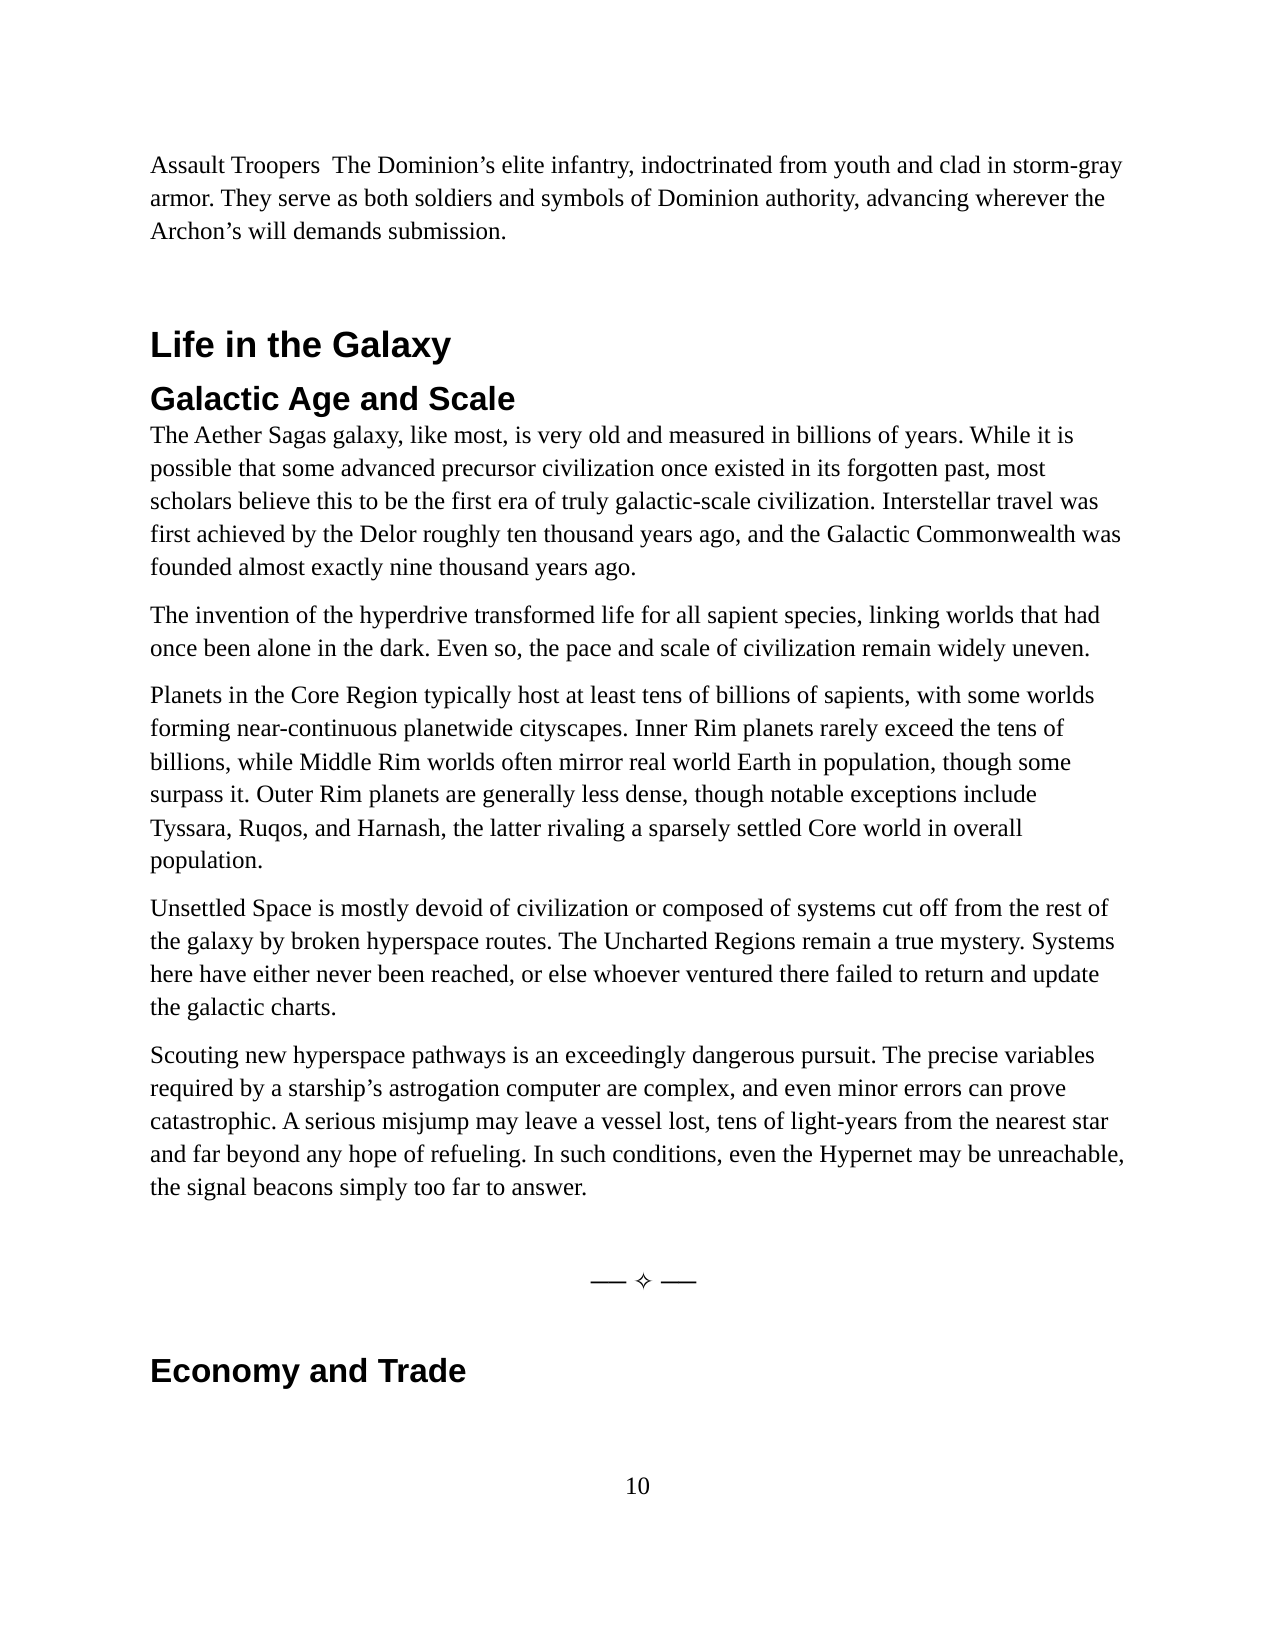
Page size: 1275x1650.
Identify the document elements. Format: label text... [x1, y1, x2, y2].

text Unsettled Space is mostly devoid of civilization or composed of systems cut off from the rest of the galaxy by broken hyperspace routes. The Uncharted Regions remain a true mystery. Systems here have either never been reached, or else whoever ventured there failed to return and update the galactic charts. [150, 893, 1125, 1021]
text Scouting new hyperspace pathways is an exceedingly dangerous pursuit. The precise variables required by a starship’s astrogation computer are complex, and even minor errors can prove catastrophic. A serious misjump may leave a vessel lost, tens of light-years from the nearest star and far beyond any hope of refueling. In such conditions, even the Hypernet may be unreachable, the signal beacons simply too far to answer. [150, 1040, 1125, 1201]
subtitle Galactic Age and Scale [150, 379, 1125, 417]
text Planets in the Core Region typically host at least tens of billions of sapients, with some worlds forming near-continuous planetwide cityscapes. Inner Rim planets rarely exceed the tens of billions, while Middle Rim worlds often mirror real world Earth in population, though some surpass it. Outer Rim planets are generally less dense, though notable exceptions include Tyssara, Ruqos, and Harnash, the latter rivaling a sparsely settled Core world in overall population. [150, 681, 1125, 874]
text ── ✧ ── [162, 1267, 1125, 1296]
text The Aether Sagas galaxy, like most, is very old and measured in billions of years. While it is possible that some advanced precursor civilization once existed in its forgotten past, most scholars believe this to be the first era of truly galactic-scale civilization. Interstellar travel was first achieved by the Delor roughly ten thousand years ago, and the Galactic Commonwealth was founded almost exactly nine thousand years ago. [150, 420, 1125, 581]
subtitle Economy and Trade [150, 1351, 1125, 1389]
subtitle Life in the Galaxy [150, 323, 1125, 365]
text The invention of the hyperdrive transformed life for all sapient species, linking worlds that had once been alone in the dark. Even so, the pace and scale of civilization remain widely uneven. [150, 600, 1125, 662]
text Assault Troopers The Dominion’s elite infantry, indoctrinated from youth and clad in storm-gray armor. They serve as both soldiers and symbols of Dominion authority, advancing wherever the Archon’s will demands submission. [150, 150, 1125, 245]
